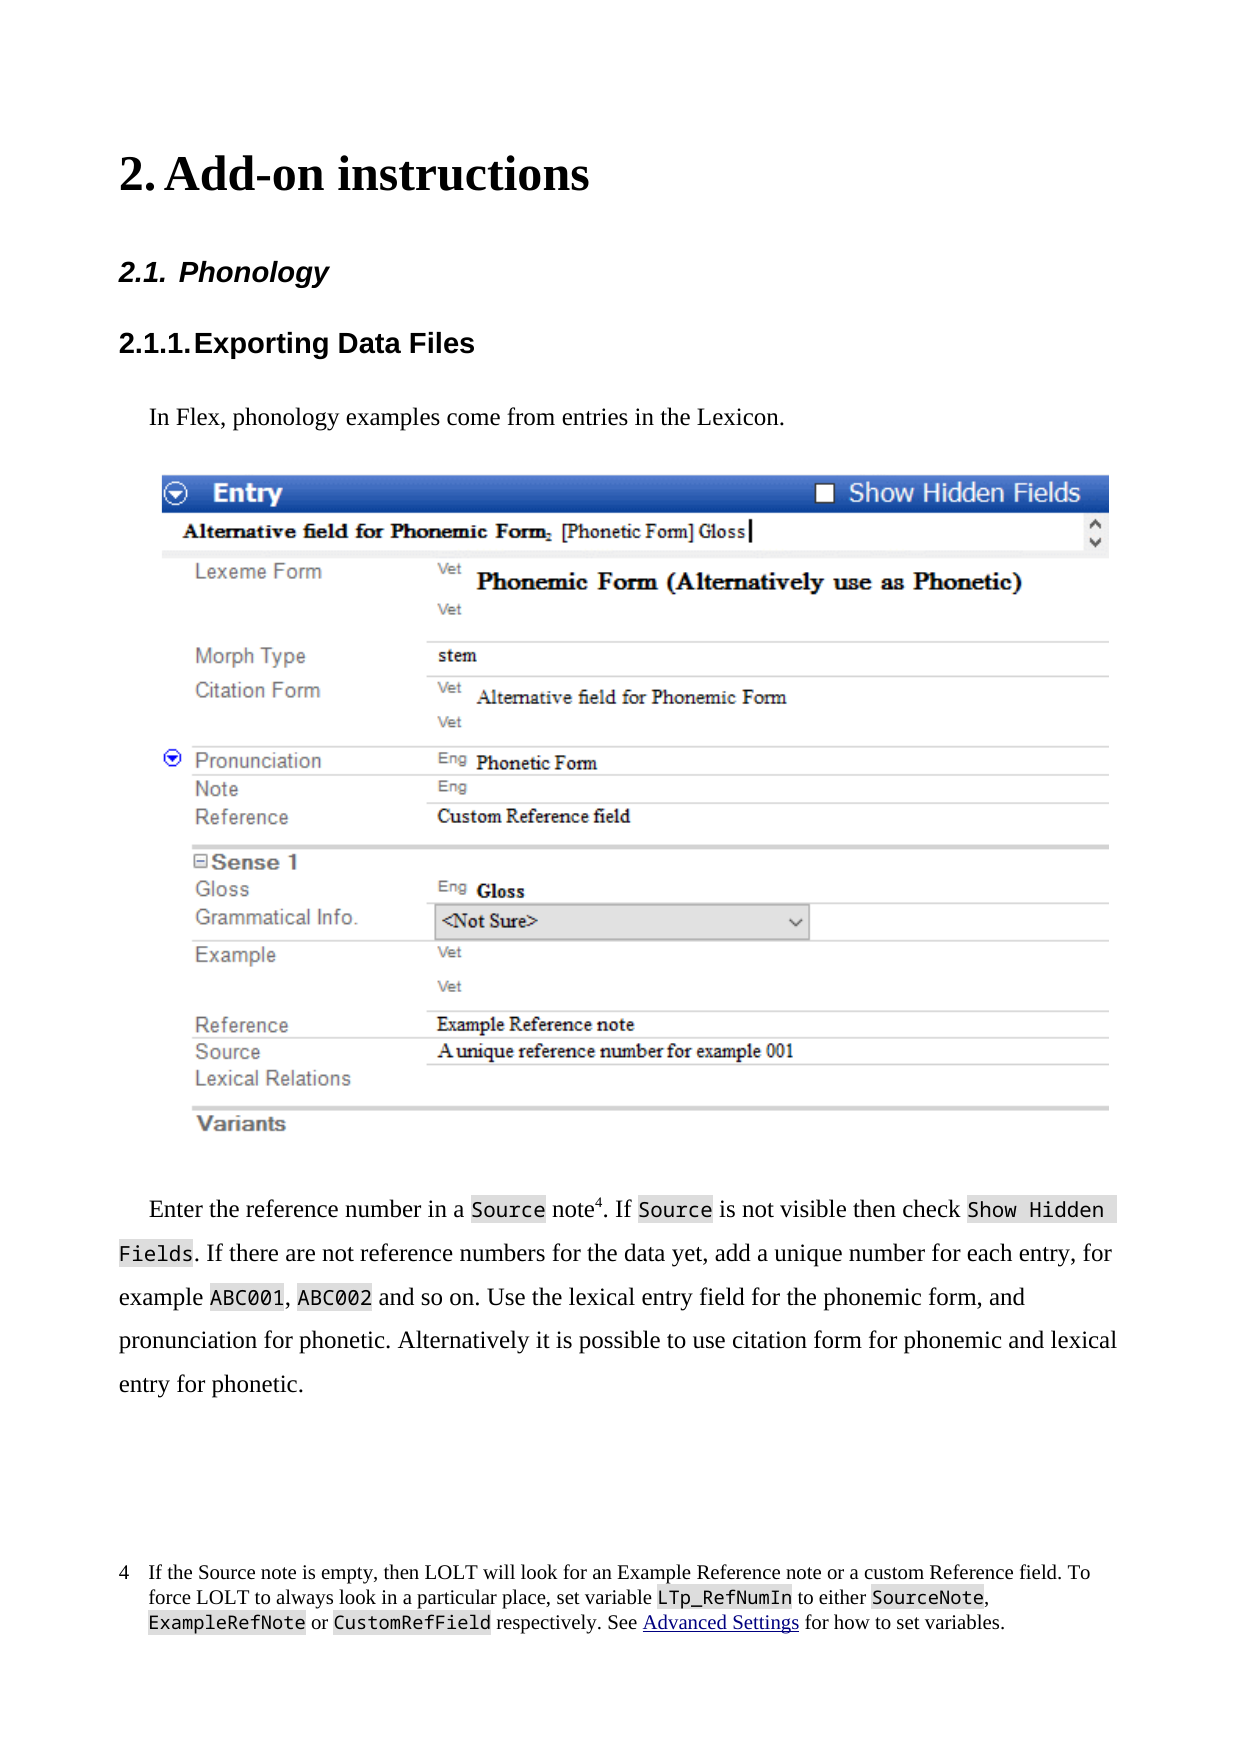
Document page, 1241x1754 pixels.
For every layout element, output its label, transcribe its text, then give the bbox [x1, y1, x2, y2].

subtitle Exporting Data Files [118, 326, 1122, 359]
subtitle Phonology [118, 256, 1122, 289]
picture [161, 474, 1109, 1150]
text In Flex, phonology examples come from entries in the Lexicon. [118, 402, 1122, 430]
subtitle Add-on instructions [118, 143, 1122, 201]
text Enter the reference number in a Source note. If Source is not visible then check Show Hidden Fields. If there are not reference numbers for the data yet, add a unique number for each entry, for example ABC001, ABC002 and so on. Use the lexical entry field for the phonemic form, and pronunciation for phonetic. Alternatively it is possible to use citation form for phonemic and lexical entry for phonetic. [118, 1194, 1122, 1397]
text If the Source note is empty, then LOLT will look for an Example Reference note or a custom Reference field. To force LOLT to always look in a particular place, set variable LTp_RefNumIn to either SourceNote, ExampleRefNote or CustomRefField respectively. See Advanced Settings for how to set variables. [118, 1560, 1122, 1635]
